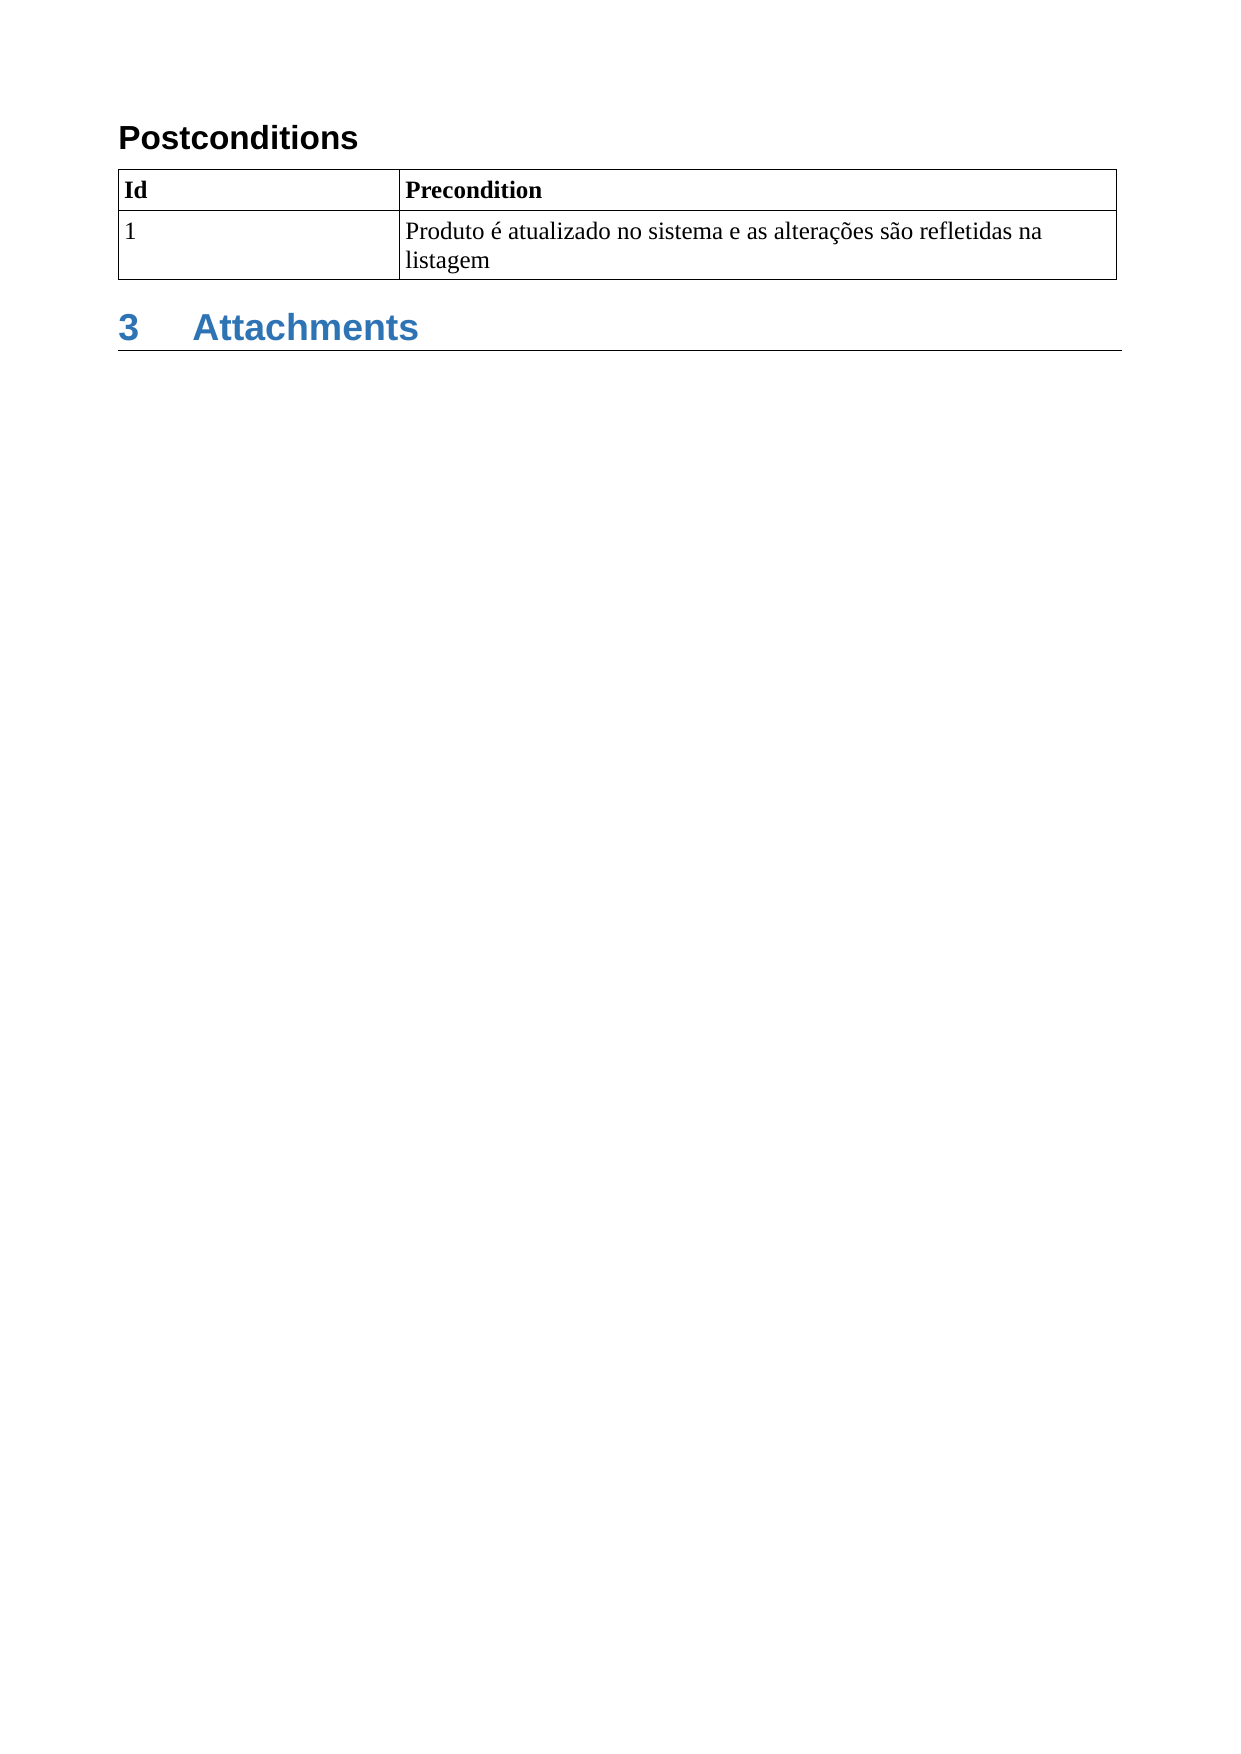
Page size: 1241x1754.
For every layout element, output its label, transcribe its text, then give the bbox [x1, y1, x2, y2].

table_cell Produto é atualizado no sistema e as alterações são refletidas na listagem [400, 211, 1116, 279]
subtitle Postconditions [118, 118, 1122, 157]
table_header Id [119, 170, 399, 210]
table_cell 1 [119, 211, 399, 279]
table_header Precondition [400, 170, 1116, 210]
subtitle Attachments [118, 305, 1122, 350]
